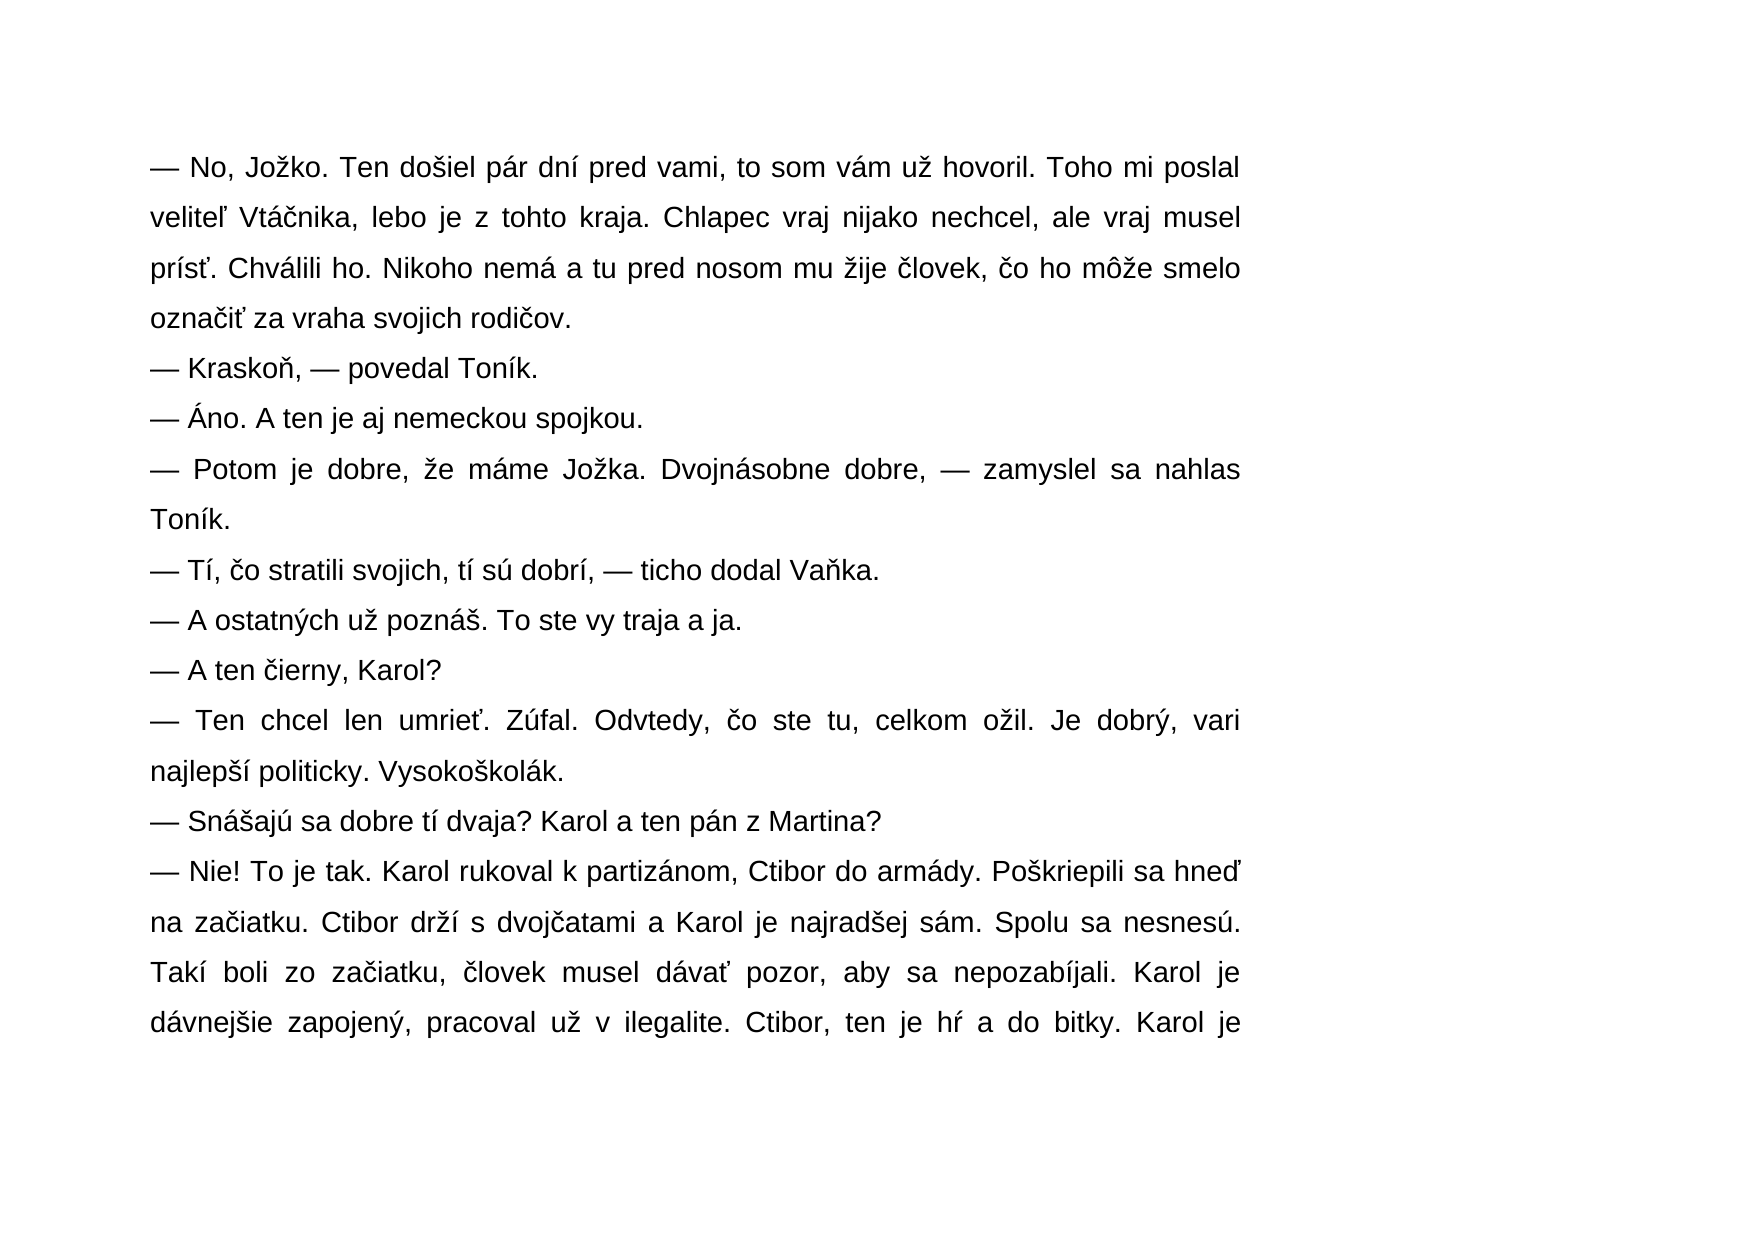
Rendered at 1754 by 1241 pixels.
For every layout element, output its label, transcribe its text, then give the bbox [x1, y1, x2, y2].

text — Tí, čo stratili svojich, tí sú dobrí, — ticho dodal Vaňka. [150, 552, 1243, 586]
text — Potom je dobre, že máme Jožka. Dvojnásobne dobre, — zamyslel sa nahlas Toník. [150, 452, 1243, 536]
text — No, Jožko. Ten došiel pár dní pred vami, to som vám už hovoril. Toho mi poslal veliteľ Vtáčnika, lebo je z tohto kraja. Chlapec vraj nijako nechcel, ale vraj musel prísť. Chválili ho. Nikoho nemá a tu pred nosom mu žije človek, čo ho môže smelo označiť za vraha svojich rodičov. [150, 150, 1243, 334]
text — Snášajú sa dobre tí dvaja? Karol a ten pán z Martina? [150, 804, 1243, 838]
text — A ostatných už poznáš. To ste vy traja a ja. [150, 603, 1243, 636]
text — Nie! To je tak. Karol rukoval k partizánom, Ctibor do armády. Poškriepili sa hneď na začiatku. Ctibor drží s dvojčatami a Karol je najradšej sám. Spolu sa nesnesú. Takí boli zo začiatku, človek musel dávať pozor, aby sa nepozabíjali. Karol je dávnejšie zapojený, pracoval už v ilegalite. Ctibor, ten je hŕ a do bitky. Karol je [150, 854, 1243, 1039]
text — Áno. A ten je aj nemeckou spojkou. [150, 402, 1243, 435]
text — Kraskoň, — povedal Toník. [150, 351, 1243, 385]
text — A ten čierny, Karol? [150, 653, 1243, 687]
text — Ten chcel len umrieť. Zúfal. Odvtedy, čo ste tu, celkom ožil. Je dobrý, vari najlepší politicky. Vysokoškolák. [150, 703, 1243, 787]
